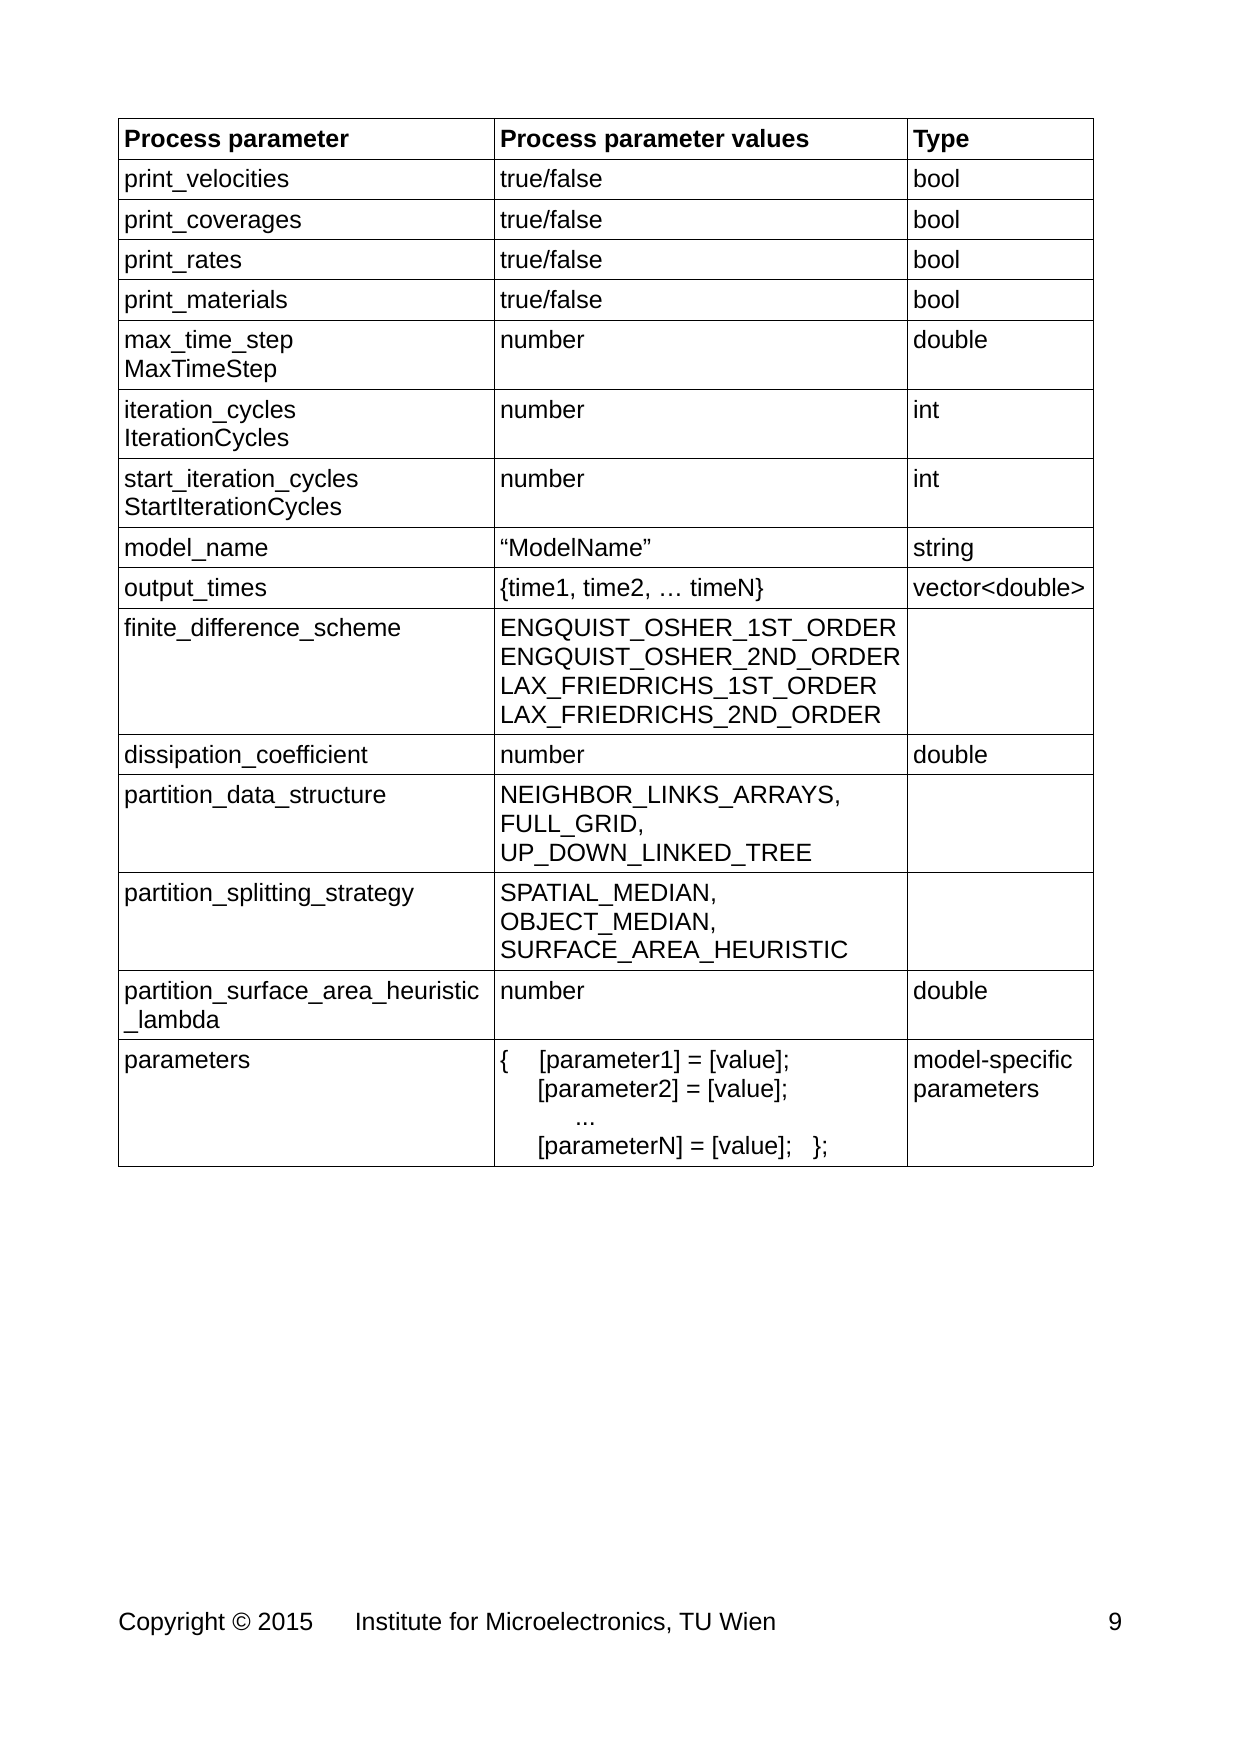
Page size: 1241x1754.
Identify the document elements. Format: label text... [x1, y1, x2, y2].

table_cell true/false [495, 280, 907, 320]
table_cell true/false [495, 200, 907, 239]
table_header Process parameter [119, 119, 494, 158]
table_cell partition_data_structure [119, 775, 494, 872]
table_header Type [908, 119, 1093, 158]
table_cell int [908, 459, 1093, 527]
table_cell ENGQUIST_OSHER_1ST_ORDER ENGQUIST_OSHER_2ND_ORDER LAX_FRIEDRICHS_1ST_ORDER LAX_FRIEDRICHS_2ND_ORDER [495, 609, 907, 734]
table_cell double [908, 971, 1093, 1039]
table_cell “ModelName” [495, 528, 907, 567]
table_cell {time1, time2, … timeN} [495, 568, 907, 607]
table_cell int [908, 390, 1093, 458]
table_cell bool [908, 200, 1093, 239]
table_cell double [908, 321, 1093, 389]
table_cell start_iteration_cycles StartIterationCycles [119, 459, 494, 527]
table_cell finite_difference_scheme [119, 609, 494, 734]
table_cell [908, 609, 1093, 734]
table_cell max_time_step MaxTimeStep [119, 321, 494, 389]
table_cell print_materials [119, 280, 494, 320]
table_cell true/false [495, 240, 907, 279]
table_cell bool [908, 280, 1093, 320]
table_cell number [495, 735, 907, 774]
table_cell iteration_cycles IterationCycles [119, 390, 494, 458]
table_cell bool [908, 240, 1093, 279]
table_cell model_name [119, 528, 494, 567]
table_cell number [495, 390, 907, 458]
table_cell string [908, 528, 1093, 567]
table_cell print_rates [119, 240, 494, 279]
table_cell vector<double> [908, 568, 1093, 607]
table_cell [908, 775, 1093, 872]
table_cell number [495, 321, 907, 389]
table_cell true/false [495, 160, 907, 199]
table_cell output_times [119, 568, 494, 607]
table_cell [908, 873, 1093, 970]
table_cell parameters [119, 1040, 494, 1166]
table_cell print_velocities [119, 160, 494, 199]
table_cell { [parameter1] = [value]; [parameter2] = [value]; ... [parameterN] = [value]; }; [495, 1040, 907, 1166]
table_cell bool [908, 160, 1093, 199]
table_cell model-specific parameters [908, 1040, 1093, 1166]
table_cell partition_surface_area_heuristic_lambda [119, 971, 494, 1039]
table_cell NEIGHBOR_LINKS_ARRAYS, FULL_GRID, UP_DOWN_LINKED_TREE [495, 775, 907, 872]
table_header Process parameter values [495, 119, 907, 158]
table_cell double [908, 735, 1093, 774]
table_cell dissipation_coefficient [119, 735, 494, 774]
table_cell number [495, 971, 907, 1039]
table_cell print_coverages [119, 200, 494, 239]
table_cell partition_splitting_strategy [119, 873, 494, 970]
table_cell SPATIAL_MEDIAN, OBJECT_MEDIAN, SURFACE_AREA_HEURISTIC [495, 873, 907, 970]
table_cell number [495, 459, 907, 527]
